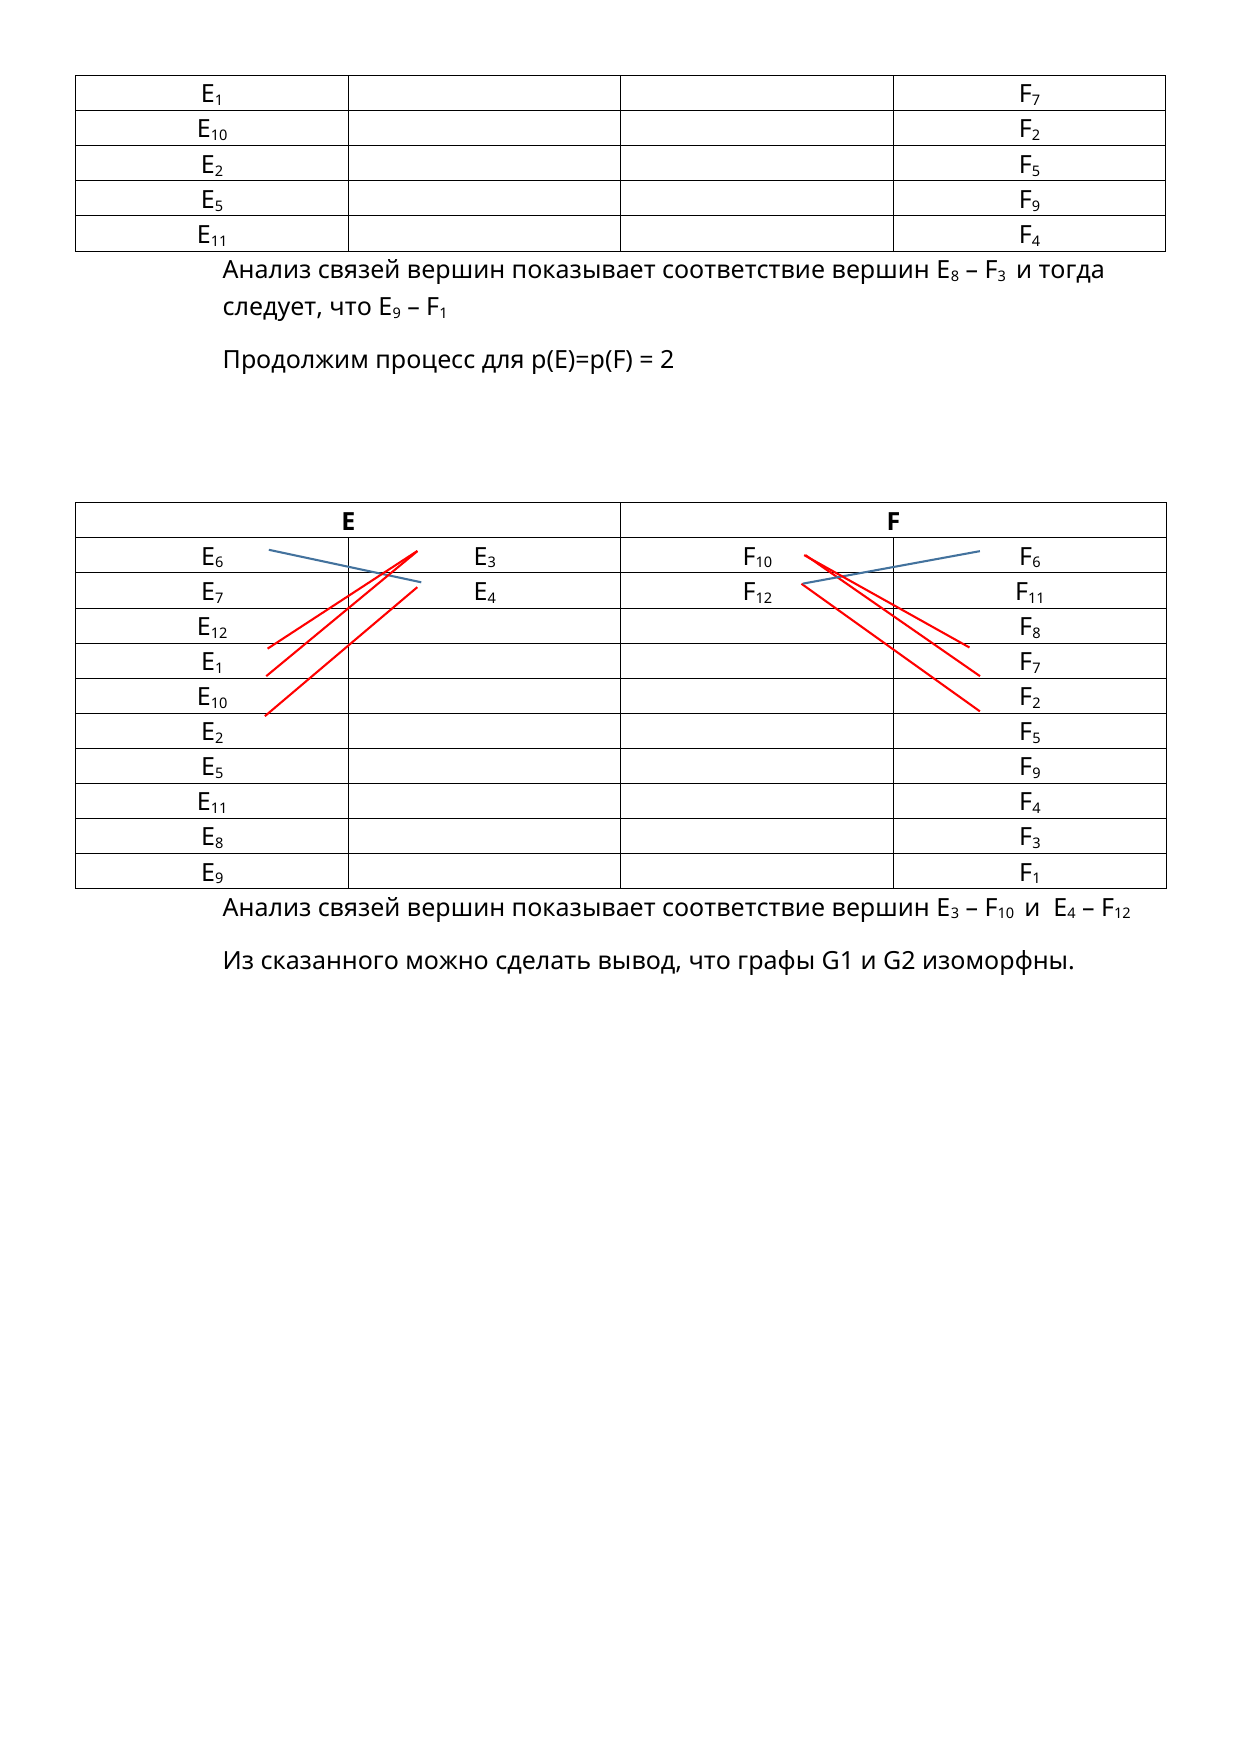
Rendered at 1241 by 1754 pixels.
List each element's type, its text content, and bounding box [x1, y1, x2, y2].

table_cell F11 [894, 573, 1166, 607]
table_cell E11 [76, 216, 348, 251]
table_cell [621, 784, 893, 818]
table_cell [349, 181, 620, 215]
table_cell [349, 609, 388, 642]
table_cell E12 [76, 609, 324, 642]
table_cell E1 [76, 644, 347, 678]
table_cell F9 [894, 181, 1165, 215]
table_cell F9 [894, 749, 1166, 783]
table_cell [621, 146, 893, 180]
table_cell F3 [894, 819, 1166, 853]
table_cell F8 [905, 609, 1166, 642]
text Продолжим процесс для p(E)=p(F) = 2 [222, 342, 1165, 376]
table_cell [847, 581, 893, 607]
table_cell [349, 679, 620, 713]
table_cell E10 [76, 679, 306, 713]
table_cell [894, 679, 979, 713]
table_cell E10 [76, 111, 348, 145]
table_cell E4 [353, 573, 620, 607]
table_cell [621, 181, 893, 215]
table_cell E5 [76, 181, 348, 215]
table_cell [282, 609, 344, 642]
table_cell [621, 819, 893, 853]
table_cell [349, 576, 384, 605]
table_cell F2 [938, 679, 1166, 713]
table_cell F10 [621, 538, 893, 572]
table_cell F5 [894, 146, 1165, 180]
table_cell [349, 216, 620, 251]
table_cell E5 [76, 749, 348, 783]
table_cell F4 [894, 216, 1165, 251]
table_cell [621, 714, 893, 748]
table_header E [76, 503, 620, 537]
table_cell [840, 609, 893, 642]
table_cell [621, 679, 893, 713]
table_cell [621, 749, 893, 783]
table_cell E1 [76, 76, 348, 110]
table_cell E6 [76, 538, 348, 572]
table_cell [894, 609, 955, 642]
table_cell F5 [894, 714, 1166, 748]
text Анализ связей вершин показывает соответствие вершин E8 – F3 и тогда следует, что E9 – F1 [222, 252, 1165, 322]
table_cell [349, 749, 620, 783]
table_cell [356, 609, 620, 642]
table_cell [621, 609, 879, 642]
table_cell [313, 649, 348, 678]
table_cell [272, 679, 348, 713]
table_header F [621, 503, 1166, 537]
table_cell F7 [937, 644, 1166, 678]
table_cell [349, 784, 620, 818]
table_cell [349, 644, 620, 678]
table_cell [807, 579, 876, 607]
table_cell [349, 714, 620, 748]
table_cell [349, 819, 620, 853]
table_cell E7 [76, 573, 348, 607]
table_cell F1 [894, 854, 1166, 888]
table_cell [311, 611, 348, 642]
table_cell [894, 644, 979, 678]
table_cell F2 [894, 111, 1165, 145]
table_cell [349, 111, 620, 145]
text Анализ связей вершин показывает соответствие вершин E3 – F10 и E4 – F12 [222, 889, 1165, 923]
table_cell [349, 146, 620, 180]
text Из сказанного можно сделать вывод, что графы G1 и G2 изоморфны. [222, 943, 1165, 977]
table_cell F4 [894, 784, 1166, 818]
table_cell [848, 573, 893, 603]
table_cell [349, 854, 620, 888]
table_cell [621, 76, 893, 110]
table_cell E2 [76, 146, 348, 180]
table_cell [349, 573, 377, 593]
table_cell F12 [621, 573, 833, 607]
table_cell E11 [76, 784, 348, 818]
table_cell E8 [76, 819, 348, 853]
table_cell E9 [76, 854, 348, 888]
table_cell E2 [76, 714, 348, 748]
table_cell F6 [894, 538, 1166, 572]
table_cell F7 [894, 76, 1165, 110]
table_cell [621, 854, 893, 888]
table_cell [349, 76, 620, 110]
table_cell [621, 644, 893, 678]
table_cell E3 [349, 538, 620, 572]
table_cell [621, 111, 893, 145]
table_cell [621, 216, 893, 251]
